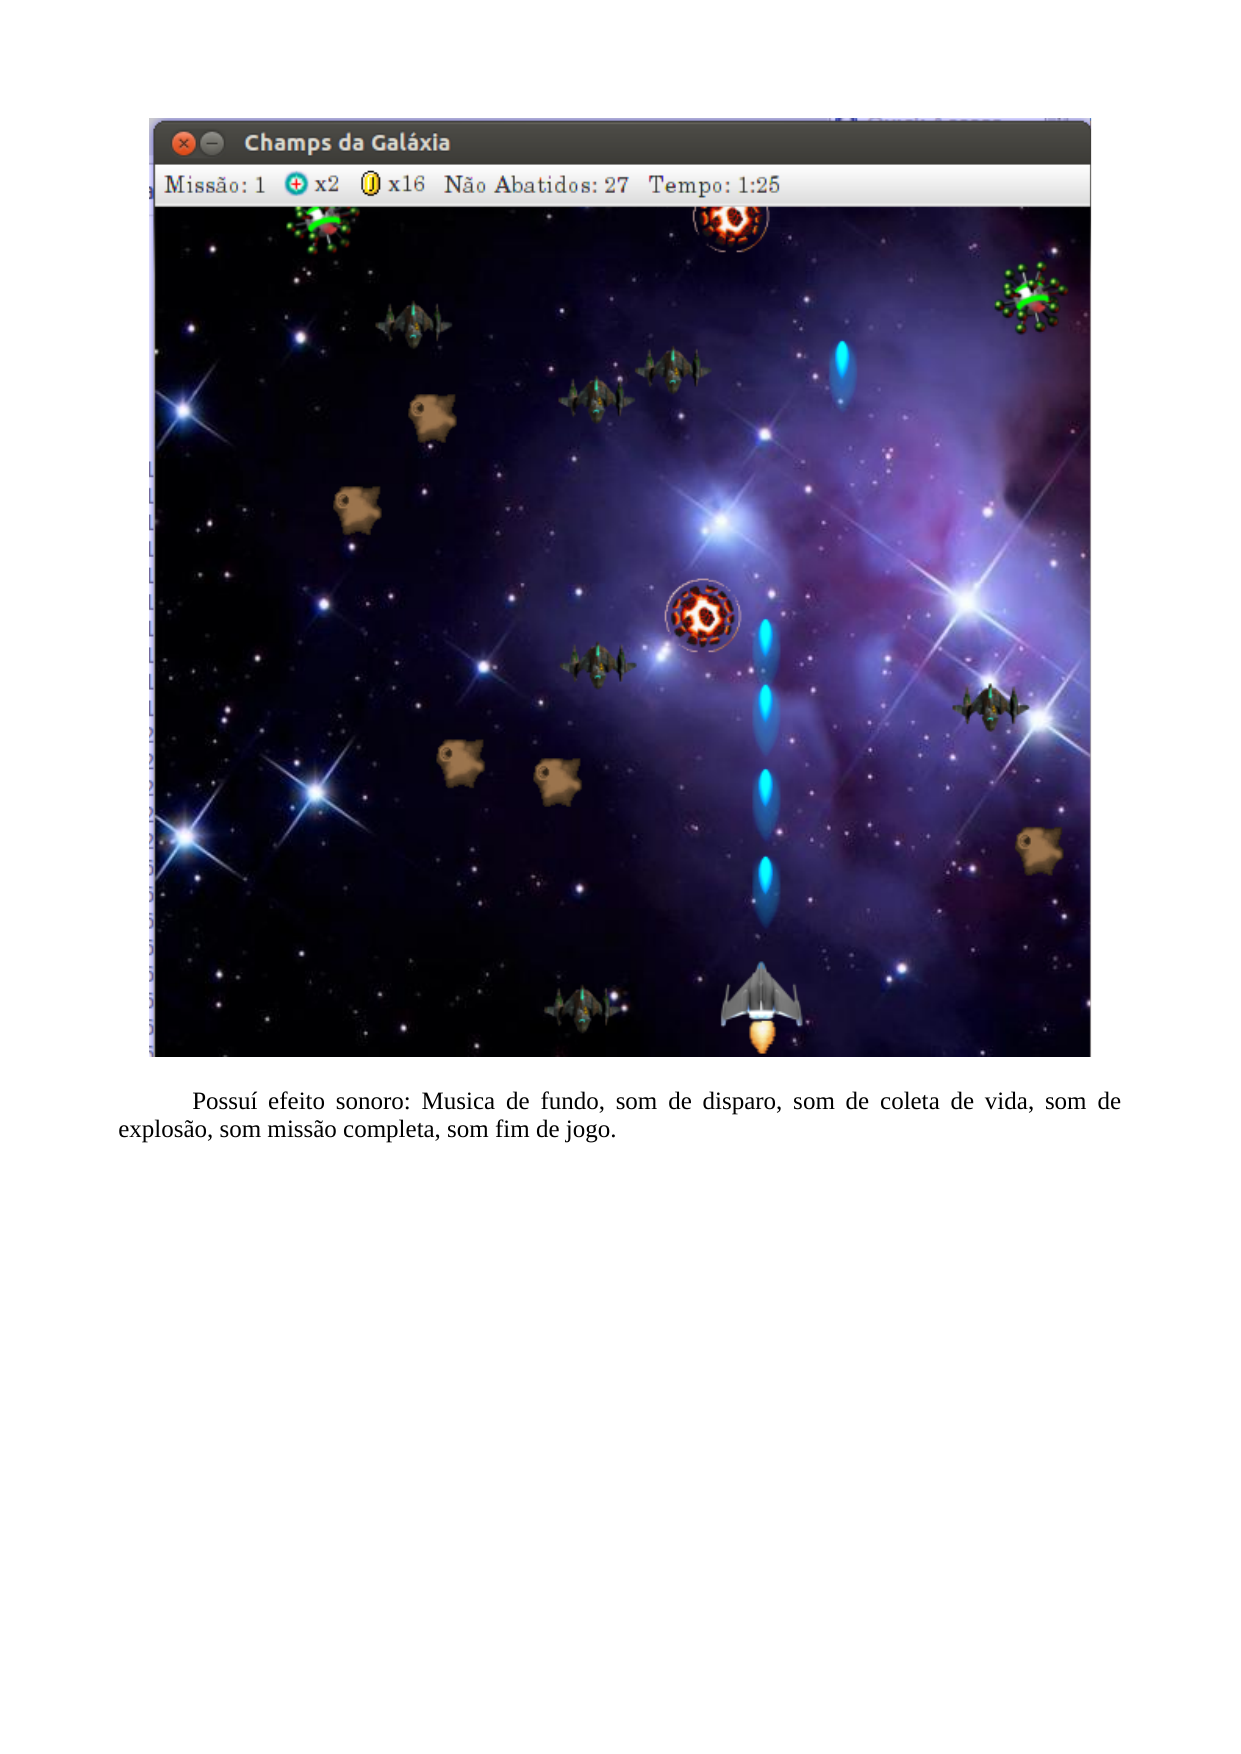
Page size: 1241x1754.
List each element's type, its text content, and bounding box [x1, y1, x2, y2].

text Possuí efeito sonoro: Musica de fundo, som de disparo, som de coleta de vida, som de explosão, som missão completa, som fim de jogo. [118, 1086, 1122, 1143]
picture [149, 118, 1092, 1057]
